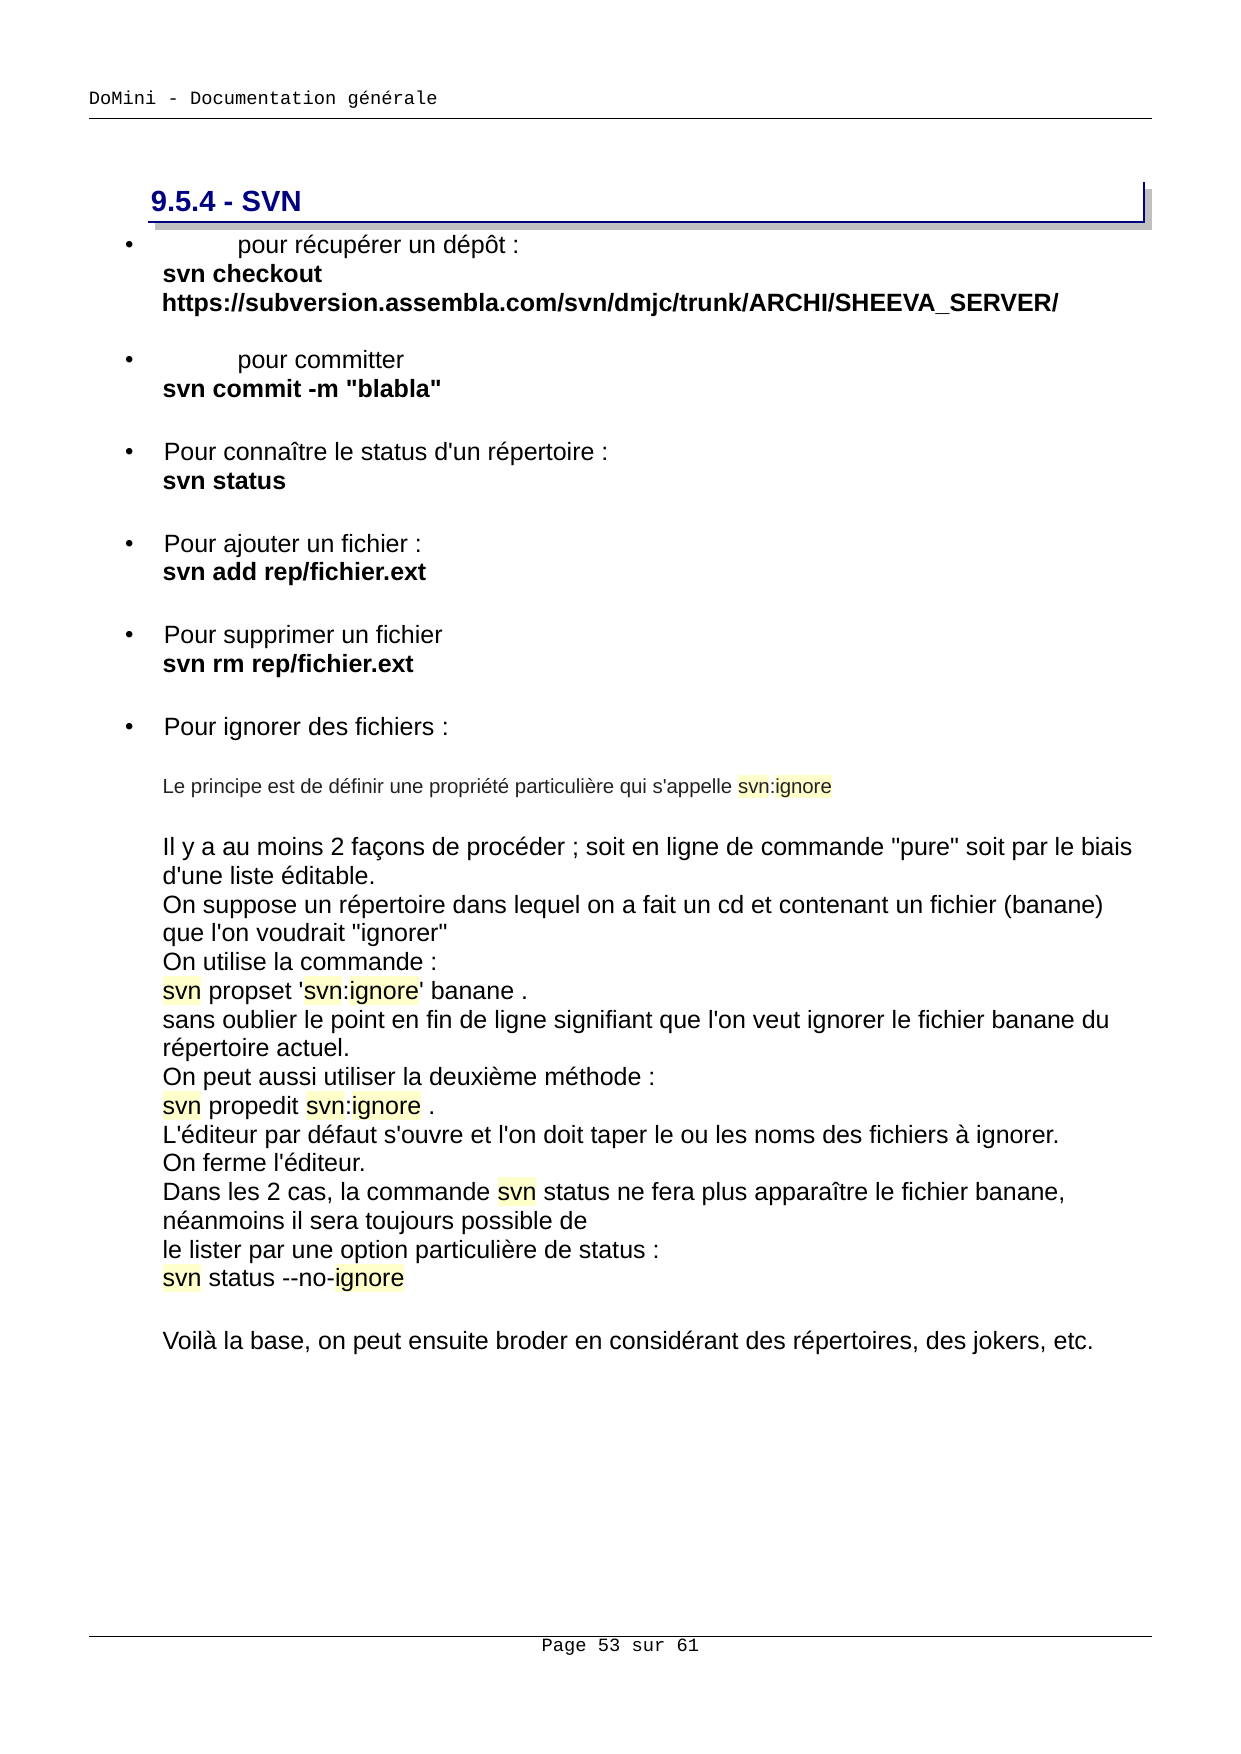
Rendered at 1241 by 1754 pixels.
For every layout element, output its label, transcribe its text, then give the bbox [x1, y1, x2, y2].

list Pour supprimer un fichier [125, 620, 1152, 649]
text On suppose un répertoire dans lequel on a fait un cd et contenant un fichier (banane) que l'on voudrait "ignorer" [162, 890, 1152, 947]
list pour récupérer un dépôt : [125, 230, 1152, 259]
text On peut aussi utiliser la deuxième méthode : [162, 1062, 1152, 1091]
text svn propset 'svn:ignore' banane . [162, 976, 1152, 1005]
text Dans les 2 cas, la commande svn status ne fera plus apparaître le fichier banane, néanmoins il sera toujours possible de [162, 1177, 1152, 1235]
list svn status [162, 466, 1152, 494]
list Pour connaître le status d'un répertoire : [125, 437, 1152, 466]
subtitle SVN [148, 182, 1143, 221]
text svn add rep/fichier.ext [125, 557, 1152, 586]
text On utilise la commande : [162, 947, 1152, 976]
text Voilà la base, on peut ensuite broder en considérant des répertoires, des jokers, etc. [162, 1326, 1152, 1355]
text sans oublier le point en fin de ligne signifiant que l'on veut ignorer le fichier banane du répertoire actuel. [162, 1005, 1152, 1062]
text Il y a au moins 2 façons de procéder ; soit en ligne de commande "pure" soit par le biais d'une liste éditable. [162, 832, 1152, 890]
text On ferme l'éditeur. [162, 1148, 1152, 1177]
text Le principe est de définir une propriété particulière qui s'appelle svn:ignore [162, 775, 1152, 798]
text svn status --no-ignore [162, 1263, 1152, 1292]
list Pour ignorer des fichiers : [125, 712, 1152, 741]
text L'éditeur par défaut s'ouvre et l'on doit taper le ou les noms des fichiers à ignorer. [162, 1120, 1152, 1148]
list svn rm rep/fichier.ext [162, 649, 1152, 678]
text le lister par une option particulière de status : [162, 1235, 1152, 1263]
list pour committer [125, 345, 1152, 374]
list Pour ajouter un fichier : [125, 528, 1152, 557]
text svn propedit svn:ignore . [162, 1091, 1152, 1120]
text svn commit -m "blabla" [15, 374, 1152, 403]
text svn checkout https://subversion.assembla.com/svn/dmjc/trunk/ARCHI/SHEEVA_SERVER/ [15, 259, 1152, 316]
